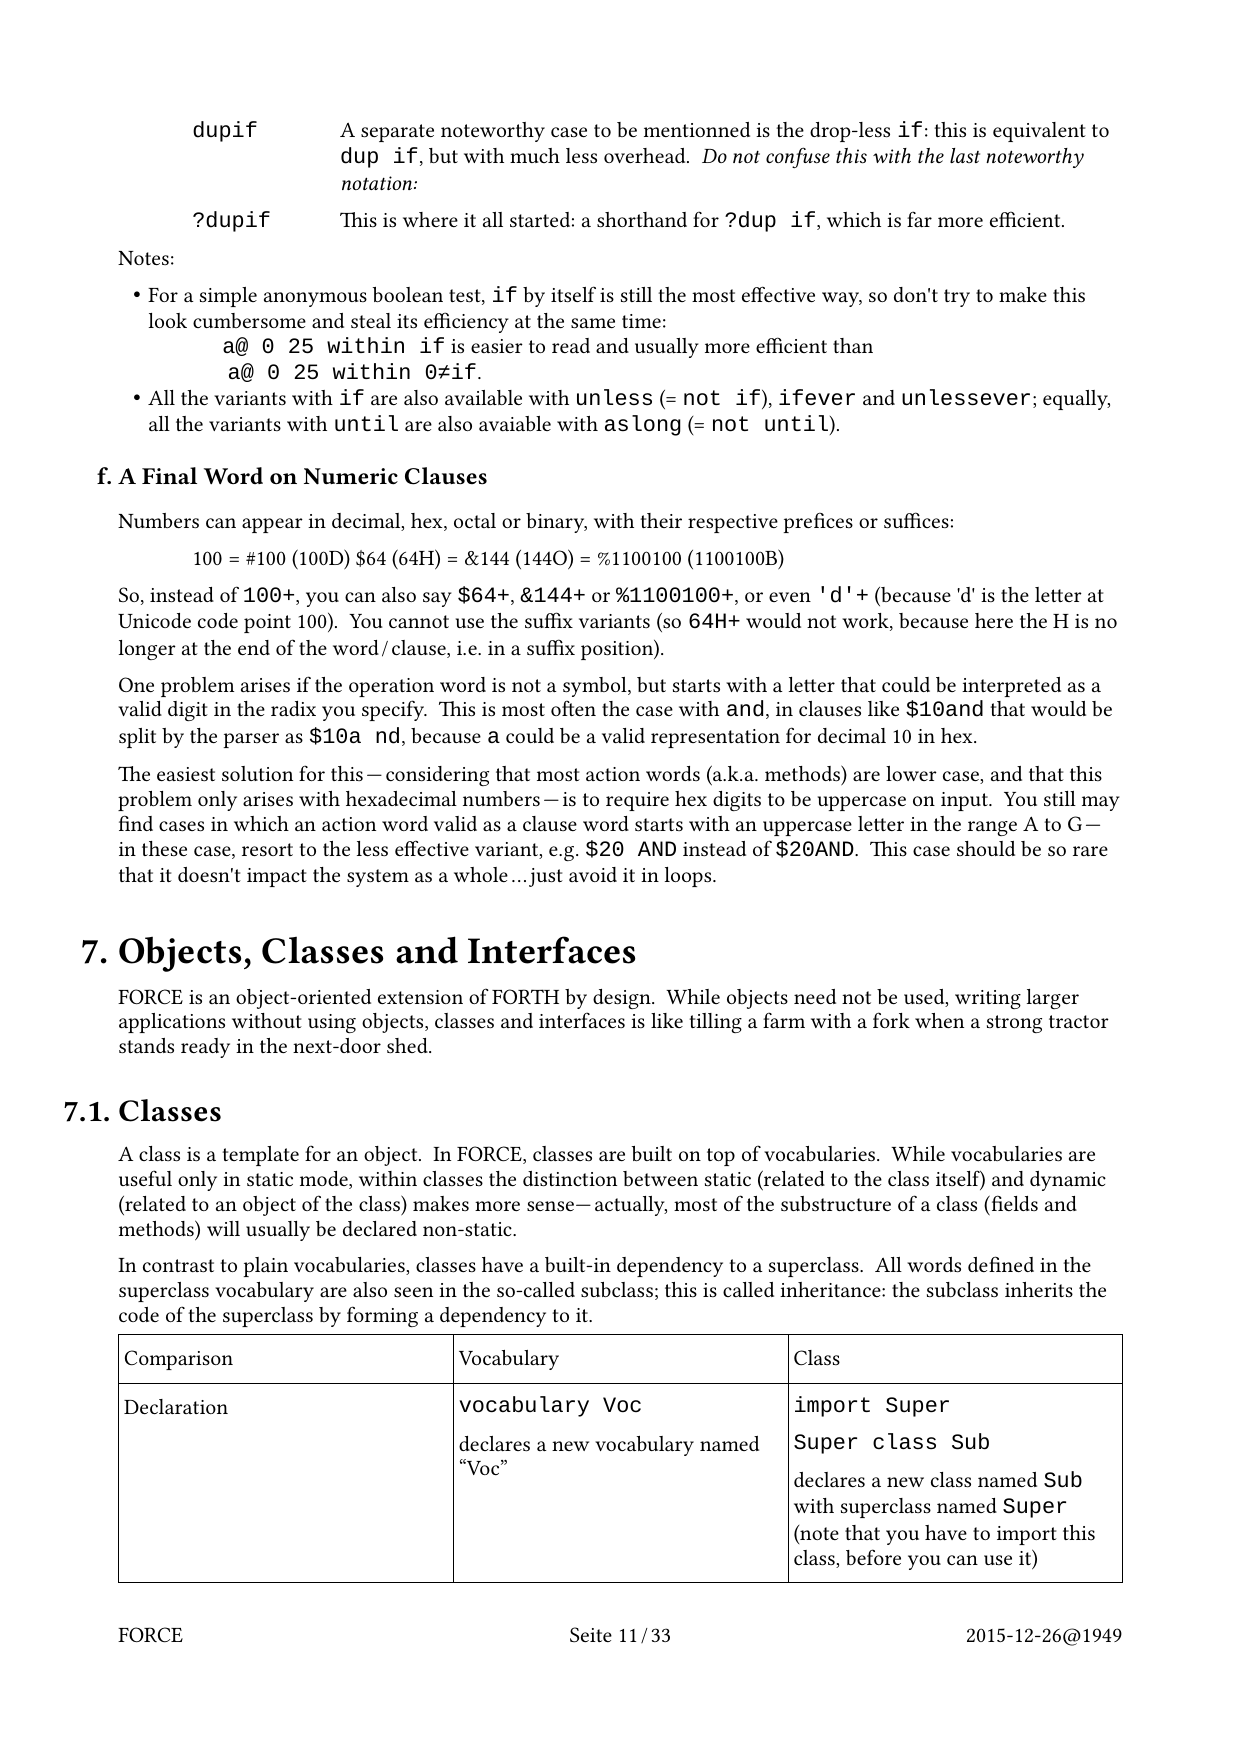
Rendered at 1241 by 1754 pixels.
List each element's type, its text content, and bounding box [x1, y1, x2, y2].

text 100 = #100 (100D) $64 (64H) = &144 (144O) = %1100100 (1100100B) [118, 546, 1122, 571]
table_header Vocabulary [454, 1335, 788, 1383]
table_header Class [789, 1335, 1122, 1383]
text ?dupif This is where it all started: a shorthand for ?dup if, which is far more efficient. [118, 207, 1122, 233]
subtitle Objects, Classes and Interfaces [118, 929, 1122, 972]
list For a simple anonymous boolean test, if by itself is still the most effective way, so don't try to make this look cumbersome and steal its efficiency at the same time: a@ 0 25 within if is easier to read and usually more efficient than a@ 0 25 within 0≠if. [133, 283, 1122, 386]
text FORCE is an object-oriented extension of FORTH by design. While objects need not be used, writing larger applications without using objects, classes and interfaces is like tilling a farm with a fork when a strong tractor stands ready in the next-door shed. [118, 984, 1122, 1059]
text Numbers can appear in decimal, hex, octal or binary, with their respective prefices or suffices: [118, 509, 1122, 534]
list All the variants with if are also available with unless (= not if), ifever and unlessever; equally, all the variants with until are also avaiable with aslong (= not until). [133, 386, 1122, 438]
text In contrast to plain vocabularies, classes have a built-in dependency to a superclass. All words defined in the superclass vocabulary are also seen in the so-called subclass; this is called inheritance: the subclass inherits the code of the superclass by forming a dependency to it. [118, 1253, 1122, 1328]
text One problem arises if the operation word is not a symbol, but starts with a letter that could be interpreted as a valid digit in the radix you specify. This is most often the case with and, in clauses like $10and that would be split by the parser as $10a nd, because a could be a valid representation for decimal 10 in hex. [118, 672, 1122, 749]
text dupif A separate noteworthy case to be mentionned is the drop-less if: this is equivalent to dup if, but with much less overhead. Do not confuse this with the last noteworthy notation: [118, 118, 1122, 195]
text The easiest solution for this — considering that most action words (a. k. a. methods) are lower case, and that this problem only arises with hexadecimal numbers — is to require hex digits to be uppercase on input. You still may find cases in which an action word valid as a clause word starts with an uppercase letter in the range A to G — in these case, resort to the less effective variant, e. g. $20 AND instead of $20AND. This case should be so rare that it doesn't impact the system as a whole … just avoid it in loops. [118, 762, 1122, 887]
table_cell vocabulary Voc declares a new vocabulary named “Voc” [454, 1384, 788, 1582]
text So, instead of 100+, you can also say $64+, &144+ or %1100100+, or even 'd'+ (because 'd' is the letter at Unicode code point 100). You cannot use the suffix variants (so 64H+ would not work, because here the H is no longer at the end of the word / clause, i. e. in a suffix position). [118, 583, 1122, 660]
text Notes: [118, 246, 1122, 271]
subtitle Classes [118, 1094, 1122, 1129]
table_cell import Super Super class Sub declares a new class named Sub with superclass named Super (note that you have to import this class, before you can use it) [789, 1384, 1122, 1582]
table_cell Declaration [119, 1384, 453, 1582]
subtitle A Final Word on Numeric Clauses [118, 463, 1122, 491]
text A class is a template for an object. In FORCE, classes are built on top of vocabularies. While vocabularies are useful only in static mode, within classes the distinction between static (related to the class itself) and dynamic (related to an object of the class) makes more sense — actually, most of the substructure of a class (fields and methods) will usually be declared non-static. [118, 1142, 1122, 1241]
table_header Comparison [119, 1335, 453, 1383]
